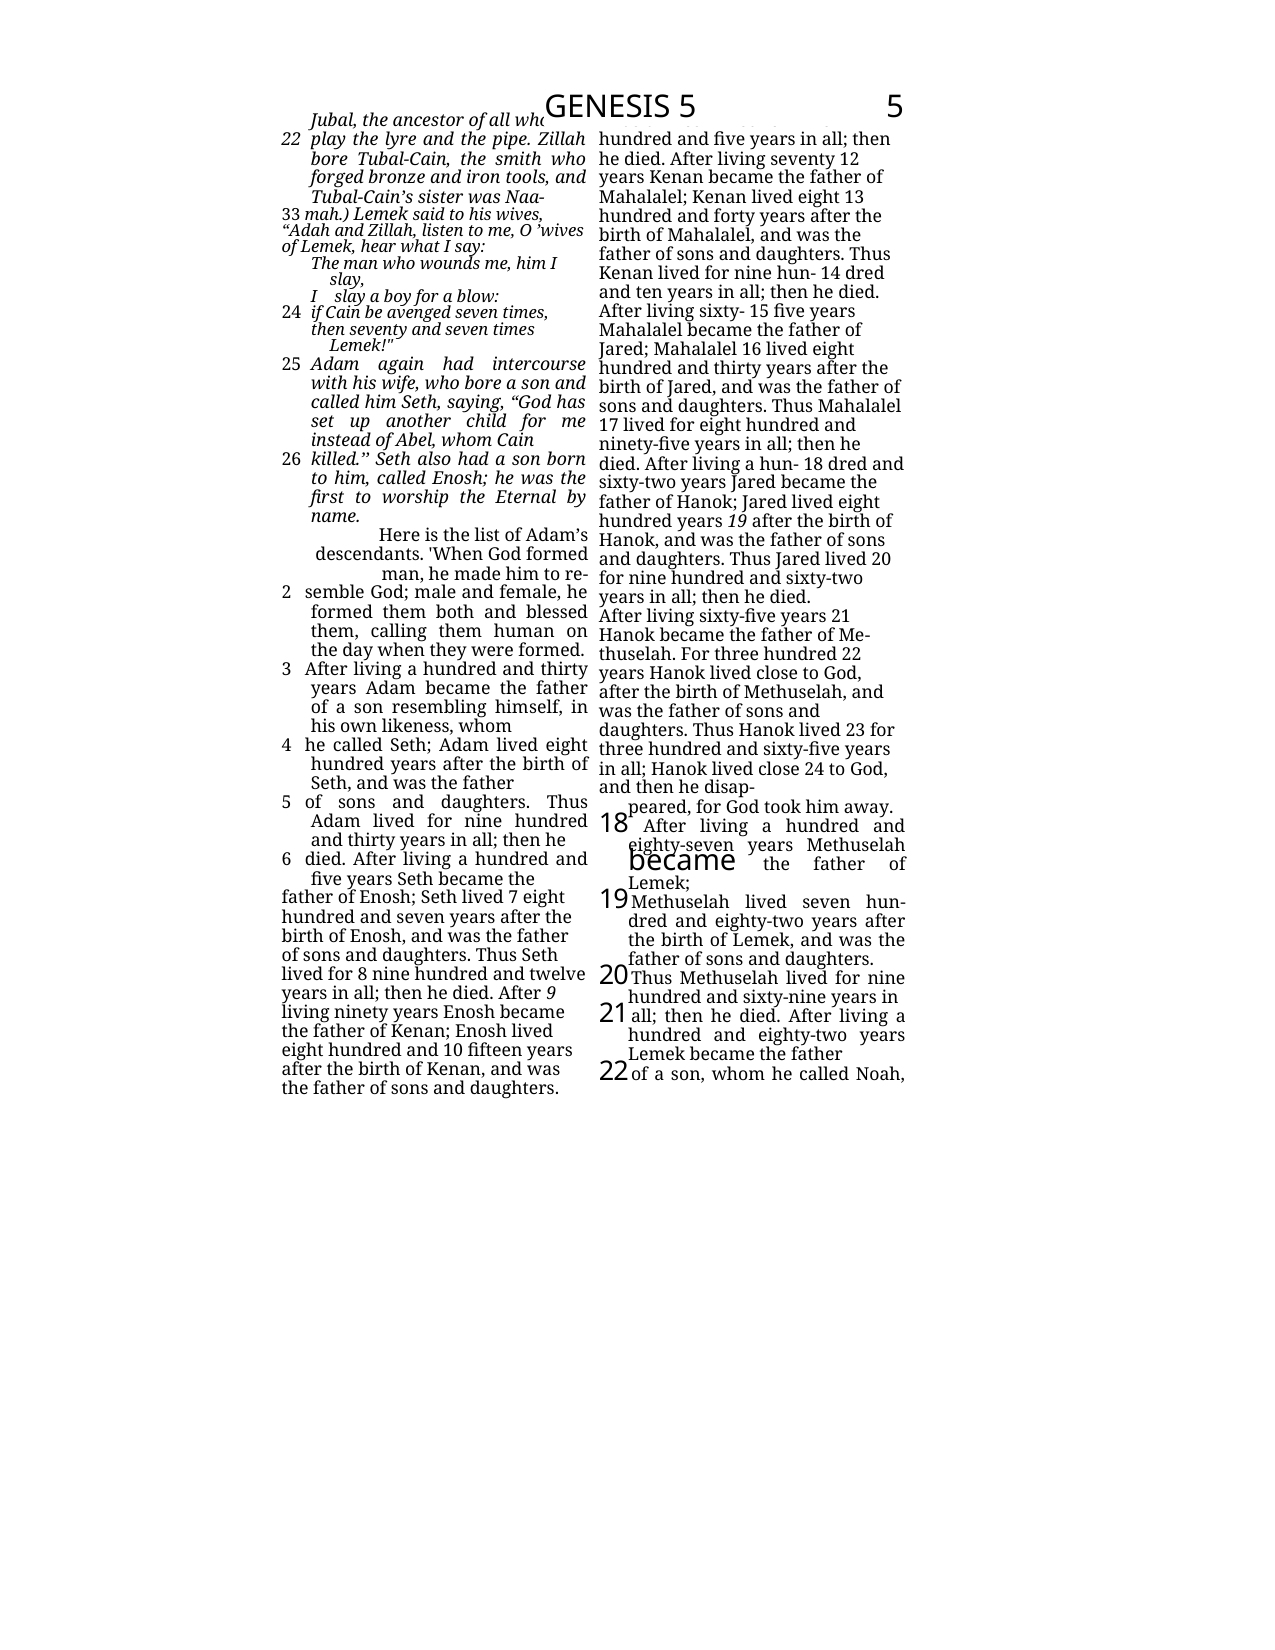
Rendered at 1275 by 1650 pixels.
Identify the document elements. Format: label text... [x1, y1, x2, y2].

text The man who wounds me, him I slay, [311, 256, 588, 289]
list killed.’’ Seth also had a son born to him, called Enosh; he was the first to worship the Eternal by name. [281, 450, 588, 527]
list After living a hundred and eighty-seven years Methuselah became the father of Lemek; [599, 817, 906, 893]
text father of Enosh; Seth lived 7 eight hundred and seven years after the birth of Enosh, and was the father of sons and daughters. Thus Seth lived for 8 nine hundred and twelve years in all; then he died. After 9 living ninety years Enosh be­came the father of Kenan; Enosh lived eight hundred and 10 fifteen years after the birth of Kenan, and was the father of sons and daughters. Thus u Enosh lived for nine hundred and five years in all; then he died. After living seventy 12 years Kenan became the father of Mahalalel; Kenan lived eight 13 hundred and forty years after the birth of Mahalalel, and was the father of sons and daughters. Thus Kenan lived for nine hun- 14 dred and ten years in all; then he died. After living sixty- 15 five years Mahalalel became the father of Jared; Mahalalel 16 lived eight hundred and thirty years after the birth of Jared, and was the father of sons and daughters. Thus Mahalalel 17 lived for eight hundred and ninety-five years in all; then he died. After living a hun- 18 dred and sixty-two years Jared became the father of Hanok; Jared lived eight hundred years 19 after the birth of Hanok, and was the father of sons and daughters. Thus Jared lived 20 for nine hundred and sixty-two years in all; then he died. [599, 112, 906, 607]
text peared, for God took him away. [599, 798, 906, 817]
list After living a hundred and thirty years Adam became the father of a son resembling him­self, in his own likeness, whom [281, 660, 588, 736]
text father of Enosh; Seth lived 7 eight hundred and seven years after the birth of Enosh, and was the father of sons and daughters. Thus Seth lived for 8 nine hundred and twelve years in all; then he died. After 9 living ninety years Enosh be­came the father of Kenan; Enosh lived eight hundred and 10 fifteen years after the birth of Kenan, and was the father of sons and daughters. Thus u Enosh lived for nine hundred and five years in all; then he died. After living seventy 12 years Kenan became the father of Mahalalel; Kenan lived eight 13 hundred and forty years after the birth of Mahalalel, and was the father of sons and daughters. Thus Kenan lived for nine hun- 14 dred and ten years in all; then he died. After living sixty- 15 five years Mahalalel became the father of Jared; Mahalalel 16 lived eight hundred and thirty years after the birth of Jared, and was the father of sons and daughters. Thus Mahalalel 17 lived for eight hundred and ninety-five years in all; then he died. After living a hun- 18 dred and sixty-two years Jared became the father of Hanok; Jared lived eight hundred years 19 after the birth of Hanok, and was the father of sons and daughters. Thus Jared lived 20 for nine hundred and sixty-two years in all; then he died. [281, 889, 588, 1098]
text Here is the list of Adam’s descendants. 'When God formed man, he made him to re- [281, 527, 588, 584]
list semble God; male and female, he formed them both and blessed them, calling them human on the day when they were formed. [281, 584, 588, 660]
list died. After living a hundred and five years Seth became the [281, 851, 588, 889]
list if Cain be avenged seven times, then seventy and seven times [281, 306, 588, 338]
list Thus Methuselah lived for nine hundred and sixty-nine years in [599, 969, 906, 1007]
text Lemek!" [329, 338, 588, 355]
list of sons and daughters. Thus Adam lived for nine hundred and thirty years in all; then he [281, 793, 588, 851]
list play the lyre and the pipe. Zillah bore Tubal-Cain, the smith who forged bronze and iron tools, and Tubal-Cain’s sister was Naa- [281, 131, 588, 207]
text 33 mah.) Lemek said to his wives, “Adah and Zillah, listen to me, O ’wives of Lemek, hear what I say: [281, 207, 588, 256]
text After living sixty-five years 21 Hanok became the father of Me­thuselah. For three hundred 22 years Hanok lived close to God, after the birth of Methuselah, and was the father of sons and daughters. Thus Hanok lived 23 for three hundred and sixty-five years in all; Hanok lived close 24 to God, and then he disap- [599, 607, 906, 798]
list Methuselah lived seven hun­dred and eighty-two years after the birth of Lemek, and was the father of sons and daughters. [599, 893, 906, 969]
list in tents: his brother’s name was Jubal, the ancestor of all who [281, 112, 588, 131]
list he called Seth; Adam lived eight hundred years after the birth of Seth, and was the father [281, 736, 588, 793]
list slay a boy for a blow: [311, 289, 588, 306]
list Adam again had intercourse with his wife, who bore a son and called him Seth, saying, “God has set up another child for me instead of Abel, whom Cain [281, 355, 588, 450]
list all; then he died. After liv­ing a hundred and eighty-two years Lemek became the father [599, 1007, 906, 1065]
list of a son, whom he called Noah, saying, “Now we shall ‘know a’ relief from our labour and from our toil on the ground that the [599, 1065, 906, 1084]
